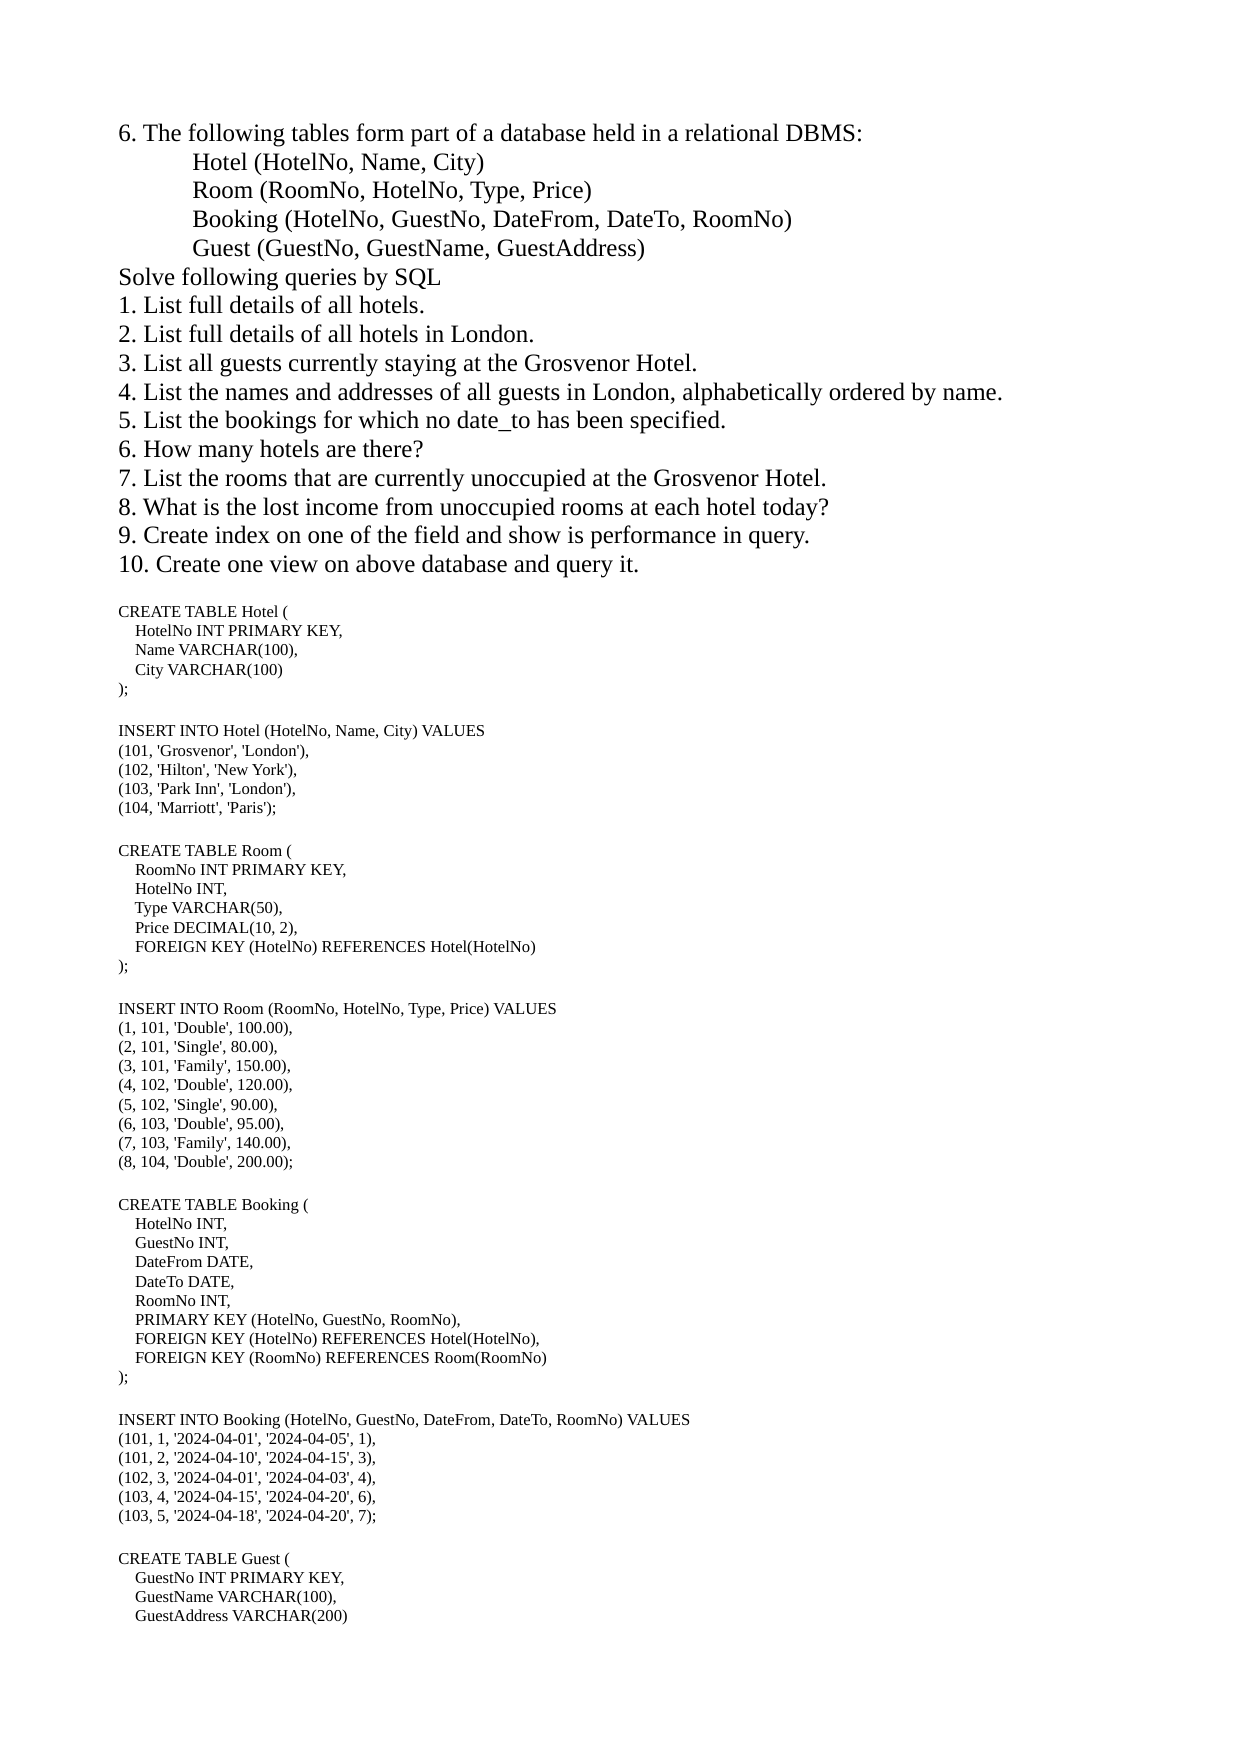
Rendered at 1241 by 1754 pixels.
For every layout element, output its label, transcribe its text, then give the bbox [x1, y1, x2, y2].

text 6. The following tables form part of a database held in a relational DBMS: [118, 118, 1122, 147]
text 8. What is the lost income from unoccupied rooms at each hotel today? [118, 492, 1122, 521]
text CREATE TABLE Hotel ( [118, 602, 1122, 621]
text Price DECIMAL(10, 2), [118, 917, 1122, 937]
text Hotel (HotelNo, Name, City) [118, 147, 1122, 176]
text City VARCHAR(100) [118, 659, 1122, 678]
text (3, 101, 'Family', 150.00), [118, 1056, 1122, 1075]
text (101, 'Grosvenor', 'London'), [118, 740, 1122, 759]
text RoomNo INT PRIMARY KEY, [118, 860, 1122, 879]
text DateFrom DATE, [118, 1252, 1122, 1271]
text (7, 103, 'Family', 140.00), [118, 1133, 1122, 1152]
text ); [118, 678, 1122, 698]
text FOREIGN KEY (RoomNo) REFERENCES Room(RoomNo) [118, 1348, 1122, 1367]
text HotelNo INT, [118, 1214, 1122, 1233]
text (5, 102, 'Single', 90.00), [118, 1094, 1122, 1113]
text INSERT INTO Booking (HotelNo, GuestNo, DateFrom, DateTo, RoomNo) VALUES [118, 1410, 1122, 1429]
text 7. List the rooms that are currently unoccupied at the Grosvenor Hotel. [118, 463, 1122, 492]
text HotelNo INT PRIMARY KEY, [118, 621, 1122, 640]
text ); [118, 956, 1122, 975]
text (101, 1, '2024-04-01', '2024-04-05', 1), [118, 1429, 1122, 1448]
text (1, 101, 'Double', 100.00), [118, 1018, 1122, 1037]
text (102, 3, '2024-04-01', '2024-04-03', 4), [118, 1467, 1122, 1487]
text 2. List full details of all hotels in London. [118, 319, 1122, 348]
text 6. How many hotels are there? [118, 434, 1122, 463]
text 3. List all guests currently staying at the Grosvenor Hotel. [118, 348, 1122, 377]
text GuestNo INT, [118, 1233, 1122, 1252]
text DateTo DATE, [118, 1271, 1122, 1291]
text (101, 2, '2024-04-10', '2024-04-15', 3), [118, 1448, 1122, 1467]
text 9. Create index on one of the field and show is performance in query. [118, 521, 1122, 549]
text Solve following queries by SQL [118, 262, 1122, 291]
text Name VARCHAR(100), [118, 640, 1122, 659]
text (4, 102, 'Double', 120.00), [118, 1075, 1122, 1094]
text FOREIGN KEY (HotelNo) REFERENCES Hotel(HotelNo) [118, 937, 1122, 956]
text FOREIGN KEY (HotelNo) REFERENCES Hotel(HotelNo), [118, 1329, 1122, 1348]
text (2, 101, 'Single', 80.00), [118, 1037, 1122, 1056]
text INSERT INTO Hotel (HotelNo, Name, City) VALUES [118, 721, 1122, 740]
text Type VARCHAR(50), [118, 898, 1122, 917]
text 10. Create one view on above database and query it. [118, 549, 1122, 578]
text (103, 4, '2024-04-15', '2024-04-20', 6), [118, 1487, 1122, 1506]
text RoomNo INT, [118, 1291, 1122, 1310]
text CREATE TABLE Room ( [118, 841, 1122, 860]
text (8, 104, 'Double', 200.00); [118, 1152, 1122, 1171]
text GuestAddress VARCHAR(200) [118, 1606, 1122, 1625]
text Guest (GuestNo, GuestName, GuestAddress) [118, 233, 1122, 262]
text (103, 'Park Inn', 'London'), [118, 779, 1122, 798]
text Room (RoomNo, HotelNo, Type, Price) [118, 176, 1122, 204]
text CREATE TABLE Guest ( [118, 1549, 1122, 1568]
text CREATE TABLE Booking ( [118, 1195, 1122, 1214]
text GuestNo INT PRIMARY KEY, [118, 1568, 1122, 1587]
text 5. List the bookings for which no date_to has been specified. [118, 406, 1122, 434]
text PRIMARY KEY (HotelNo, GuestNo, RoomNo), [118, 1310, 1122, 1329]
text (6, 103, 'Double', 95.00), [118, 1113, 1122, 1133]
text ); [118, 1367, 1122, 1386]
text HotelNo INT, [118, 879, 1122, 898]
text INSERT INTO Room (RoomNo, HotelNo, Type, Price) VALUES [118, 998, 1122, 1018]
text 4. List the names and addresses of all guests in London, alphabetically ordered by name. [118, 377, 1122, 406]
text 1. List full details of all hotels. [118, 291, 1122, 319]
text (104, 'Marriott', 'Paris'); [118, 798, 1122, 817]
text (102, 'Hilton', 'New York'), [118, 759, 1122, 779]
text GuestName VARCHAR(100), [118, 1587, 1122, 1606]
text (103, 5, '2024-04-18', '2024-04-20', 7); [118, 1506, 1122, 1525]
text Booking (HotelNo, GuestNo, DateFrom, DateTo, RoomNo) [118, 204, 1122, 233]
